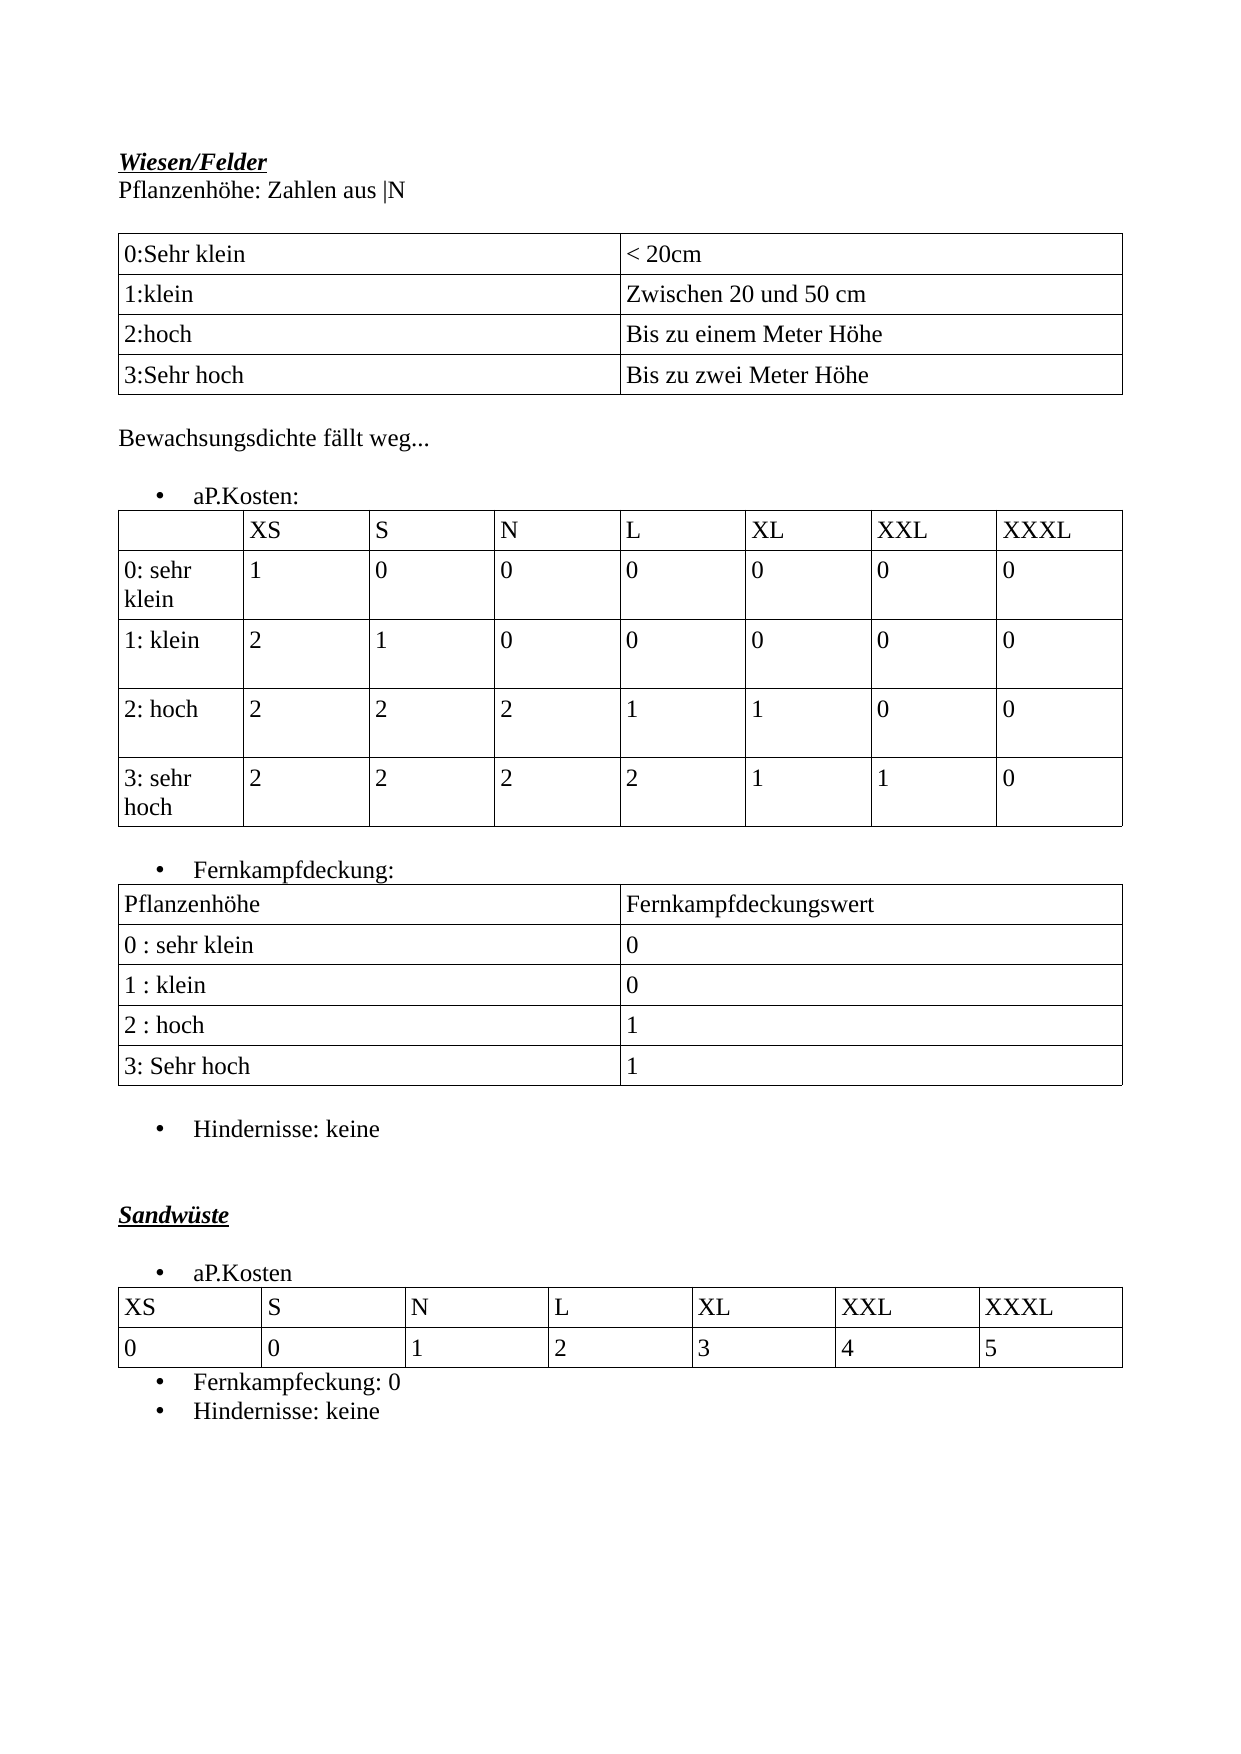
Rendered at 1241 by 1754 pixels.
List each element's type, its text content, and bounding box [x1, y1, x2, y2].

text Bewachsungsdichte fällt weg... [118, 423, 1122, 452]
table_cell 1: klein [119, 620, 243, 688]
table_cell 3: Sehr hoch [119, 1046, 620, 1085]
table_cell 0 [872, 689, 996, 757]
list Fernkampfeckung: 0 [156, 1368, 1122, 1396]
table_header XXXL [980, 1288, 1122, 1327]
table_header N [406, 1288, 548, 1327]
table_cell 2 [495, 689, 620, 757]
table_header XXL [836, 1288, 979, 1327]
table_header [119, 511, 243, 550]
table_header 0:Sehr klein [119, 234, 620, 273]
table_header < 20cm [621, 234, 1122, 273]
table_cell Zwischen 20 und 50 cm [621, 275, 1122, 314]
table_cell 0 [746, 620, 871, 688]
table_header S [370, 511, 494, 550]
table_cell 0 [997, 620, 1122, 688]
table_cell 0 [262, 1328, 405, 1367]
table_cell 1 : klein [119, 965, 620, 1004]
text Pflanzenhöhe: Zahlen aus |N [118, 176, 1122, 204]
table_cell Bis zu zwei Meter Höhe [621, 355, 1122, 394]
table_cell 0 : sehr klein [119, 925, 620, 964]
table_cell 2 [621, 758, 745, 826]
table_cell 0 [621, 925, 1122, 964]
table_header L [549, 1288, 692, 1327]
table_cell 3: sehr hoch [119, 758, 243, 826]
table_cell 2:hoch [119, 315, 620, 354]
table_cell 0 [872, 620, 996, 688]
table_cell 1 [370, 620, 494, 688]
table_cell 2 [370, 758, 494, 826]
table_cell 0 [997, 689, 1122, 757]
table_cell 2 [495, 758, 620, 826]
table_cell 1 [621, 1046, 1122, 1085]
table_cell 5 [980, 1328, 1122, 1367]
table_cell 0 [495, 551, 620, 619]
table_cell 2 : hoch [119, 1006, 620, 1045]
table_cell 1:klein [119, 275, 620, 314]
list aP.Kosten: [156, 481, 1122, 509]
table_cell 1 [746, 758, 871, 826]
table_cell 0 [746, 551, 871, 619]
table_cell 2 [244, 758, 369, 826]
table_cell 0 [119, 1328, 261, 1367]
table_cell 2: hoch [119, 689, 243, 757]
table_cell 2 [370, 689, 494, 757]
table_cell Bis zu einem Meter Höhe [621, 315, 1122, 354]
table_cell 0 [997, 758, 1122, 826]
table_header XXXL [997, 511, 1122, 550]
table_cell 1 [621, 1006, 1122, 1045]
table_header XXL [872, 511, 996, 550]
table_cell 2 [244, 689, 369, 757]
table_cell 0 [621, 965, 1122, 1004]
table_cell 0 [495, 620, 620, 688]
table_header XL [693, 1288, 835, 1327]
list Hindernisse: keine [156, 1114, 1122, 1143]
table_cell 0 [621, 551, 745, 619]
table_cell 0 [997, 551, 1122, 619]
text Wiesen/Felder [118, 147, 1122, 176]
list Hindernisse: keine [156, 1396, 1122, 1425]
table_header Fernkampfdeckungswert [621, 885, 1122, 924]
table_cell 1 [244, 551, 369, 619]
table_cell 3:Sehr hoch [119, 355, 620, 394]
table_header S [262, 1288, 405, 1327]
list aP.Kosten [156, 1258, 1122, 1287]
table_header XL [746, 511, 871, 550]
table_cell 1 [746, 689, 871, 757]
table_cell 2 [244, 620, 369, 688]
table_cell 1 [406, 1328, 548, 1367]
table_cell 3 [693, 1328, 835, 1367]
table_cell 0 [872, 551, 996, 619]
table_header XS [119, 1288, 261, 1327]
table_cell 4 [836, 1328, 979, 1367]
table_cell 1 [872, 758, 996, 826]
table_header XS [244, 511, 369, 550]
table_cell 0 [370, 551, 494, 619]
table_header L [621, 511, 745, 550]
table_cell 2 [549, 1328, 692, 1367]
table_cell 1 [621, 689, 745, 757]
table_header N [495, 511, 620, 550]
table_cell 0: sehr klein [119, 551, 243, 619]
text Sandwüste [118, 1200, 1122, 1229]
table_header Pflanzenhöhe [119, 885, 620, 924]
list Fernkampfdeckung: [156, 855, 1122, 884]
table_cell 0 [621, 620, 745, 688]
